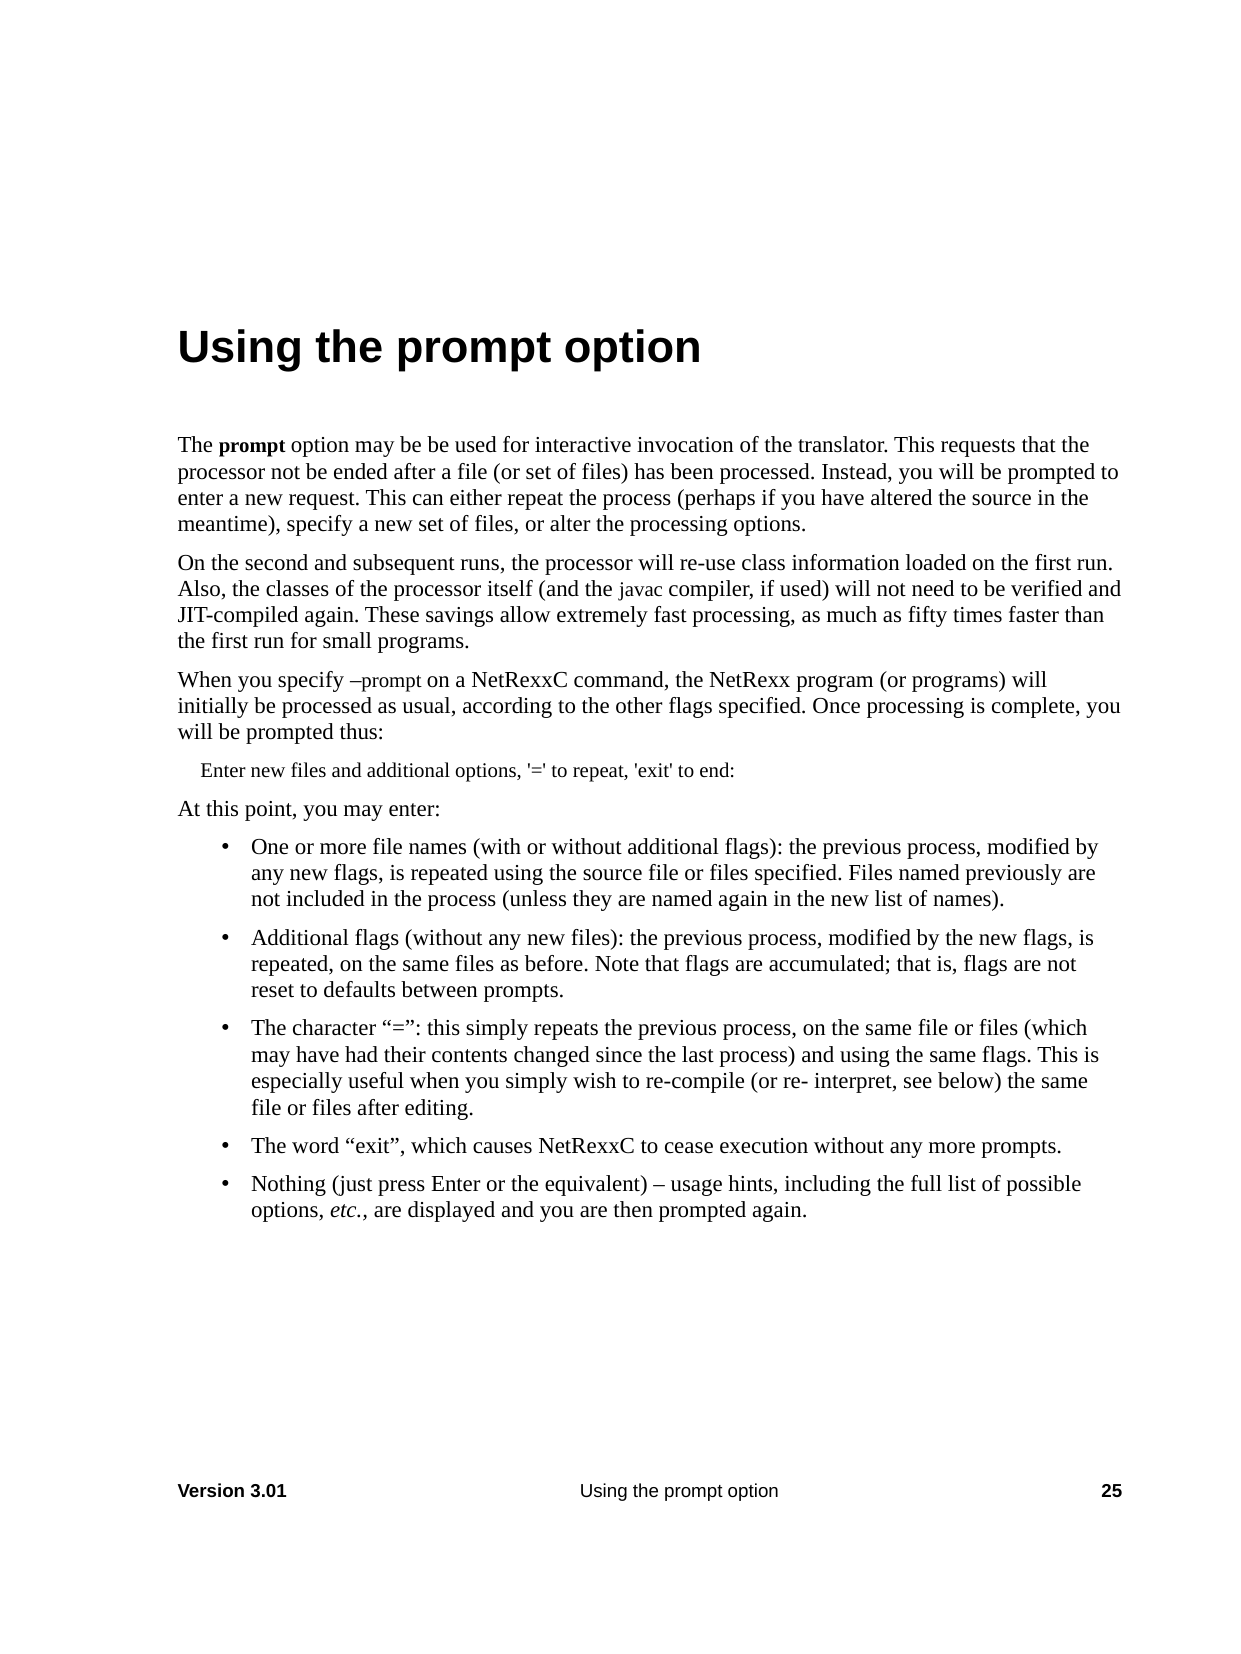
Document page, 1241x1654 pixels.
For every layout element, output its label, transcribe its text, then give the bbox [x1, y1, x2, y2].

list One or more file names (with or without additional flags): the previous process, modified by any new flags, is repeated using the source file or files specified. Files named previously are not included in the process (unless they are named again in the new list of names). [221, 833, 1122, 912]
list The word “exit”, which causes NetRexxC to cease execution without any more prompts. [221, 1132, 1122, 1158]
text When you specify –prompt on a NetRexxC command, the NetRexx program (or programs) will initially be processed as usual, according to the other flags specified. Once processing is complete, you will be prompted thus: [177, 666, 1122, 745]
subtitle Using the prompt option [177, 320, 1122, 372]
list The character “=”: this simply repeats the previous process, on the same file or files (which may have had their contents changed since the last process) and using the same flags. This is especially useful when you simply wish to re-compile (or re- interpret, see below) the same file or files after editing. [221, 1014, 1122, 1120]
text At this point, you may enter: [177, 795, 1122, 821]
list Additional flags (without any new files): the previous process, modified by the new flags, is repeated, on the same files as before. Note that flags are accumulated; that is, flags are not reset to defaults between prompts. [221, 924, 1122, 1003]
text The prompt option may be be used for interactive invocation of the translator. This requests that the processor not be ended after a file (or set of files) has been processed. Instead, you will be prompted to enter a new request. This can either repeat the process (perhaps if you have altered the source in the meantime), specify a new set of files, or alter the processing options. [177, 431, 1122, 537]
list Nothing (just press Enter or the equivalent) – usage hints, including the full list of possible options, etc., are displayed and you are then prompted again. [221, 1170, 1122, 1222]
text Enter new files and additional options, '=' to repeat, 'exit' to end: [177, 757, 1122, 783]
text On the second and subsequent runs, the processor will re-use class information loaded on the first run. Also, the classes of the processor itself (and the javac compiler, if used) will not need to be verified and JIT-compiled again. These savings allow extremely fast processing, as much as fifty times faster than the first run for small programs. [177, 548, 1122, 654]
